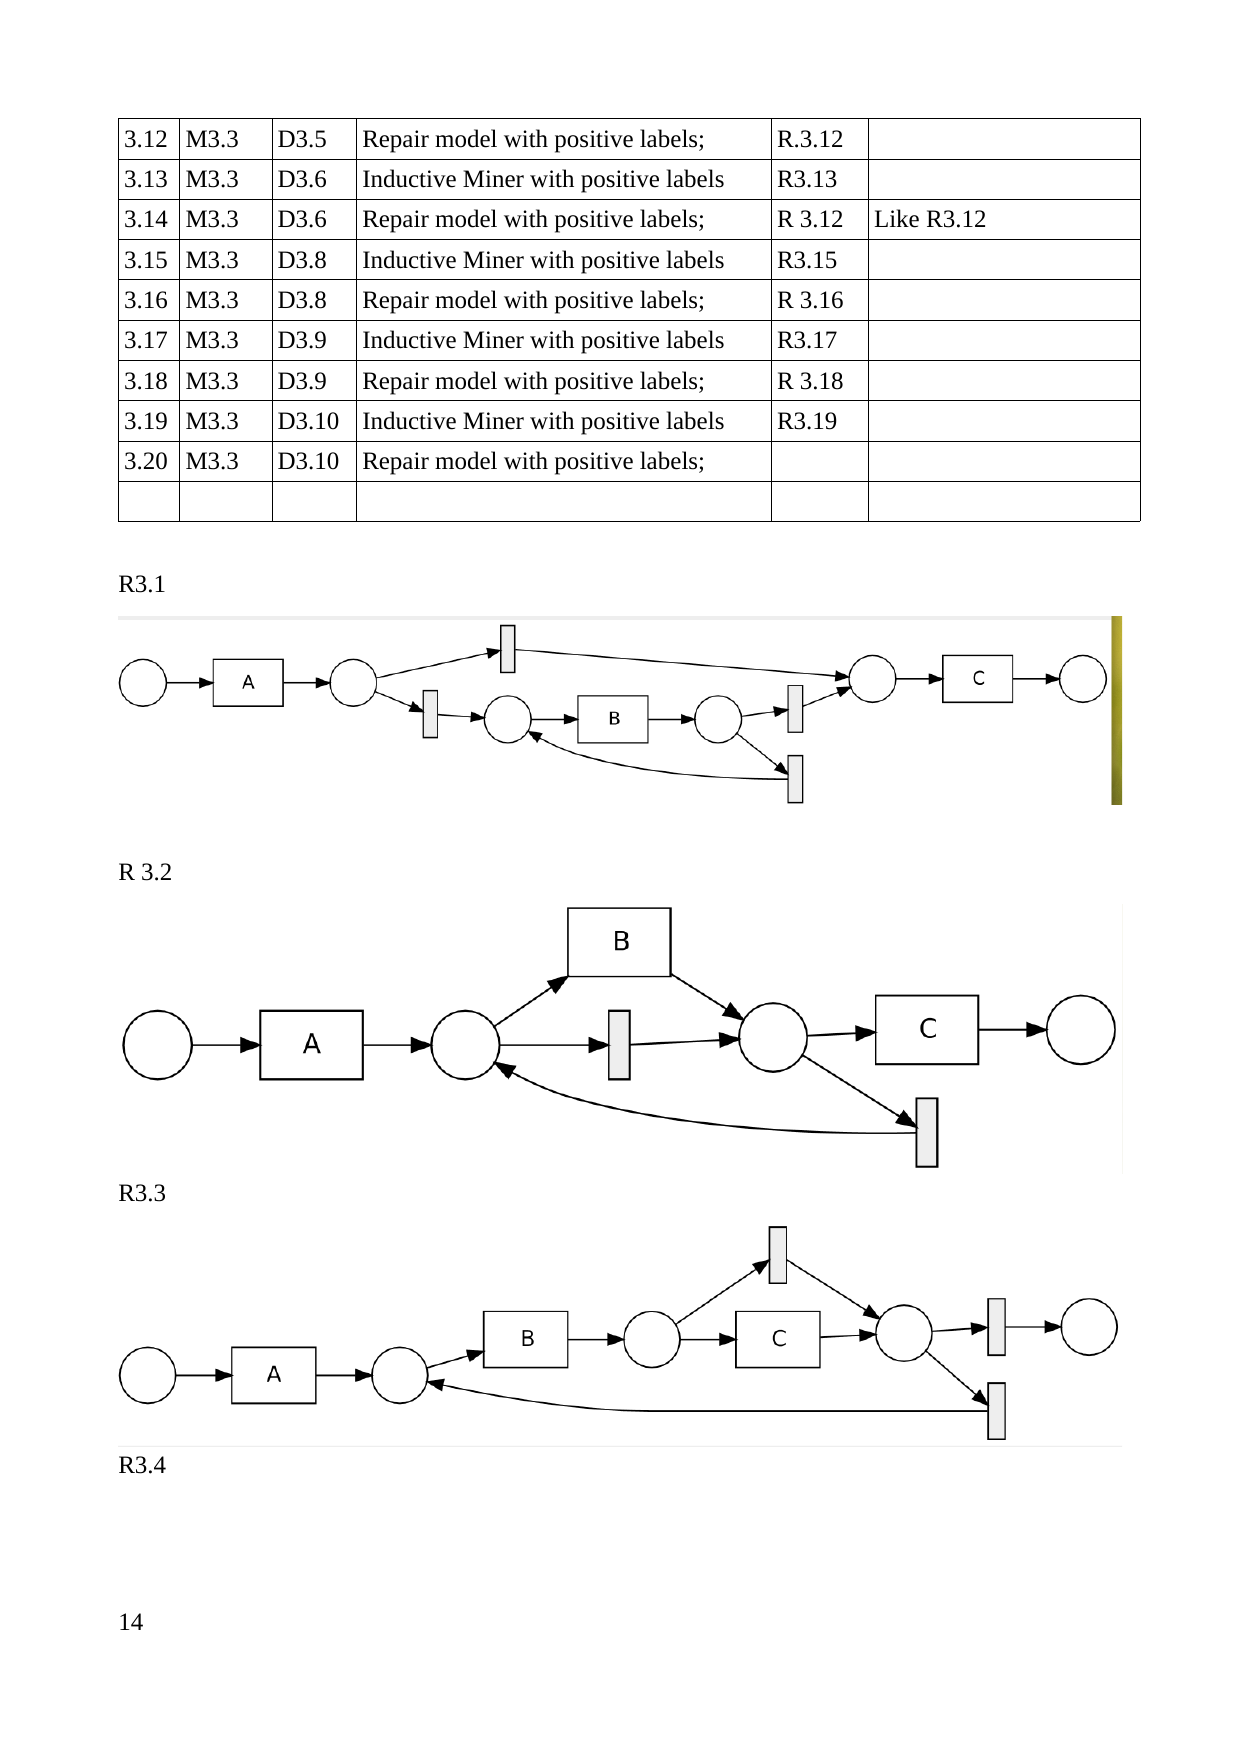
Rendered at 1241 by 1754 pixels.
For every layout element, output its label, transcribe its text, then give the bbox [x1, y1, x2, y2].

picture [118, 616, 1123, 805]
table_cell Repair model with positive labels; [357, 280, 771, 320]
table_cell [119, 482, 179, 521]
table_cell [869, 442, 1140, 481]
table_cell R 3.12 [772, 200, 868, 239]
table_cell R3.17 [772, 321, 868, 360]
table_cell [772, 482, 868, 521]
table_cell [869, 280, 1140, 320]
table_cell M3.3 [180, 361, 272, 400]
table_cell [869, 401, 1140, 441]
table_cell D3.10 [273, 442, 356, 481]
table_cell Inductive Miner with positive labels [357, 401, 771, 441]
table_cell 3.16 [119, 280, 179, 320]
table_cell Repair model with positive labels; [357, 361, 771, 400]
table_cell 3.14 [119, 200, 179, 239]
table_cell R 3.18 [772, 361, 868, 400]
table_cell [869, 361, 1140, 400]
table_cell M3.3 [180, 240, 272, 279]
table_cell D3.6 [273, 200, 356, 239]
table_cell Like R3.12 [869, 200, 1140, 239]
table_cell M3.3 [180, 200, 272, 239]
table_cell M3.3 [180, 119, 272, 158]
table_cell D3.5 [273, 119, 356, 158]
table_cell R3.15 [772, 240, 868, 279]
table_cell D3.10 [273, 401, 356, 441]
table_cell M3.3 [180, 280, 272, 320]
table_cell R.3.12 [772, 119, 868, 158]
table_cell 3.20 [119, 442, 179, 481]
table_cell [869, 240, 1140, 279]
table_cell Repair model with positive labels; [357, 119, 771, 158]
text R3.1 [118, 569, 1122, 598]
table_cell M3.3 [180, 442, 272, 481]
table_cell D3.9 [273, 361, 356, 400]
table_cell R3.13 [772, 160, 868, 199]
text R3.4 [118, 1447, 1122, 1479]
table_cell Repair model with positive labels; [357, 200, 771, 239]
text R3.3 [118, 1174, 1122, 1206]
table_cell [869, 160, 1140, 199]
table_cell [772, 442, 868, 481]
table_cell [869, 482, 1140, 521]
table_cell D3.6 [273, 160, 356, 199]
table_cell Inductive Miner with positive labels [357, 160, 771, 199]
table_cell 3.15 [119, 240, 179, 279]
table_cell 3.17 [119, 321, 179, 360]
table_cell M3.3 [180, 321, 272, 360]
table_cell R3.19 [772, 401, 868, 441]
picture [118, 904, 1123, 1174]
table_cell [273, 482, 356, 521]
table_cell D3.9 [273, 321, 356, 360]
table_cell M3.3 [180, 160, 272, 199]
table_cell D3.8 [273, 240, 356, 279]
table_cell [180, 482, 272, 521]
picture [118, 1225, 1123, 1447]
table_cell [869, 119, 1140, 158]
table_cell Inductive Miner with positive labels [357, 321, 771, 360]
text R 3.2 [118, 857, 1122, 885]
table_cell [357, 482, 771, 521]
table_cell D3.8 [273, 280, 356, 320]
table_cell Inductive Miner with positive labels [357, 240, 771, 279]
table_cell 3.19 [119, 401, 179, 441]
table_cell Repair model with positive labels; [357, 442, 771, 481]
table_cell M3.3 [180, 401, 272, 441]
table_cell 3.12 [119, 119, 179, 158]
table_cell [869, 321, 1140, 360]
table_cell 3.18 [119, 361, 179, 400]
table_cell R 3.16 [772, 280, 868, 320]
table_cell 3.13 [119, 160, 179, 199]
